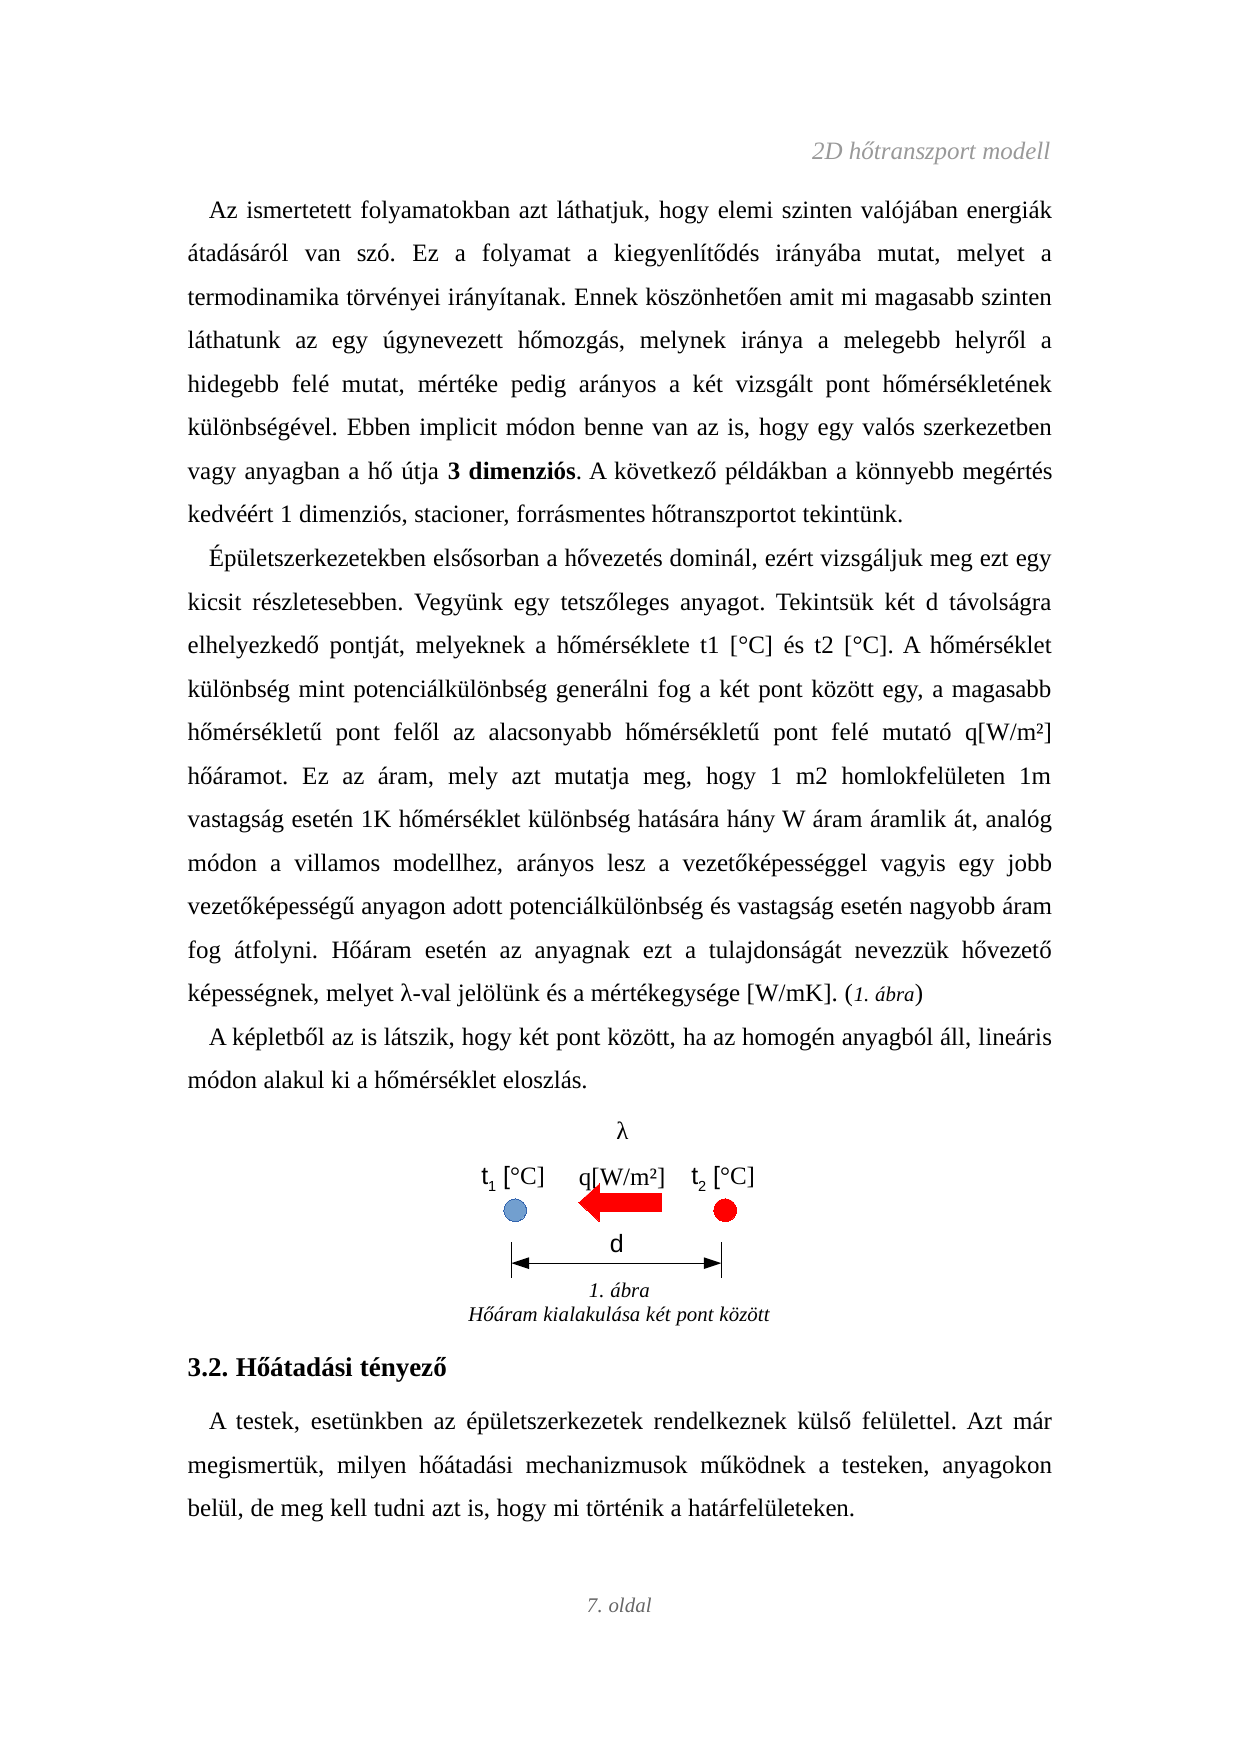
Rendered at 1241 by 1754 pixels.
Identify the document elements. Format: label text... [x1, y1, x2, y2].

text A képletből az is látszik, hogy két pont között, ha az homogén anyagból áll, lineáris módon alakul ki a hőmérséklet eloszlás. [187, 1022, 1053, 1094]
text Az ismertetett folyamatokban azt láthatjuk, hogy elemi szinten valójában energiák átadásáról van szó. Ez a folyamat a kiegyenlítődés irányába mutat, melyet a termodinamika törvényei irányítanak. Ennek köszönhetően amit mi magasabb szinten láthatunk az egy úgynevezett hőmozgás, melynek iránya a melegebb helyről a hidegebb felé mutat, mértéke pedig arányos a két vizsgált pont hőmérsékletének különbségével. Ebben implicit módon benne van az is, hogy egy valós szerkezetben vagy anyagban a hő útja 3 dimenziós. A következő példákban a könnyebb megértés kedvéért 1 dimenziós, stacioner, forrásmentes hőtranszportot tekintünk. [187, 194, 1053, 528]
text Hőáram kialakulása két pont között [187, 1302, 1053, 1326]
text A testek, esetünkben az épületszerkezetek rendelkeznek külső felülettel. Azt már megismertük, milyen hőátadási mechanizmusok működnek a testeken, anyagokon belül, de meg kell tudni azt is, hogy mi történik a határfelületeken. [187, 1406, 1053, 1522]
subtitle Hőátadási tényező [187, 1351, 1053, 1382]
text Épületszerkezetekben elsősorban a hővezetés dominál, ezért vizsgáljuk meg ezt egy kicsit részletesebben. Vegyünk egy tetszőleges anyagot. Tekintsük két d távolságra elhelyezkedő pontját, melyeknek a hőmérséklete t1 [°C] és t2 [°C]. A hőmérséklet különbség mint potenciálkülönbség generálni fog a két pont között egy, a magasabb hőmérsékletű pont felől az alacsonyabb hőmérsékletű pont felé mutató q[W/m²] hőáramot. Ez az áram, mely azt mutatja meg, hogy 1 m2 homlokfelületen 1m vastagság esetén 1K hőmérséklet különbség hatására hány W áram áramlik át, analóg módon a villamos modellhez, arányos lesz a vezetőképességgel vagyis egy jobb vezetőképességű anyagon adott potenciálkülönbség és vastagság esetén nagyobb áram fog átfolyni. Hőáram esetén az anyagnak ezt a tulajdonságát nevezzük hővezető képességnek, melyet λ-val jelölünk és a mértékegysége [W/mK]. (1. ábra) [187, 543, 1053, 1007]
text 1. ábra [187, 1278, 1053, 1302]
